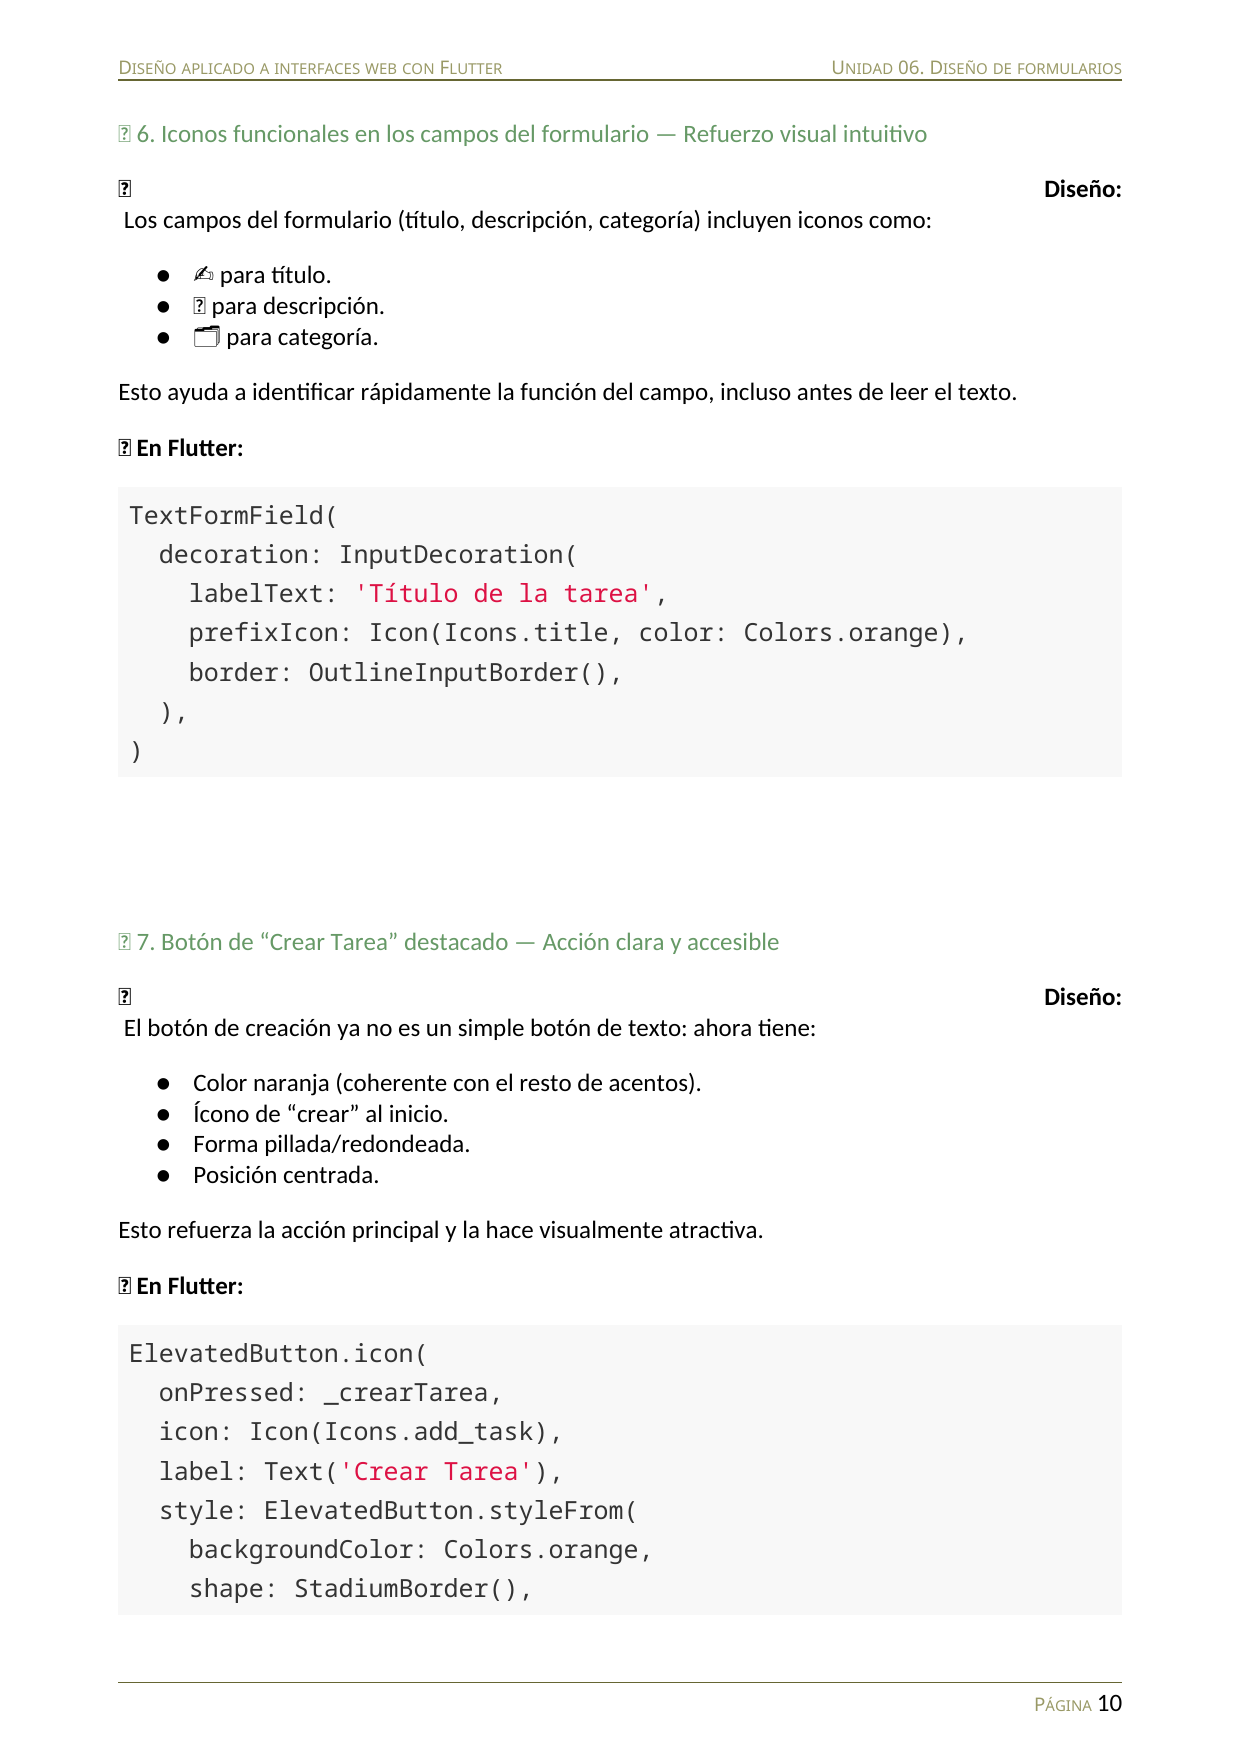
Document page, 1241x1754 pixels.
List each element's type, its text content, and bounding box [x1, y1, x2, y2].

list Ícono de “crear” al inicio. [156, 1098, 1122, 1128]
list Forma pillada/redondeada. [156, 1128, 1122, 1159]
list 📄 para descripción. [156, 290, 1122, 321]
list ✍️ para título. [156, 259, 1122, 290]
subtitle 🔷 7. Botón de “Crear Tarea” destacado — Acción clara y accesible [118, 926, 1122, 956]
subtitle 🔷 6. Iconos funcionales en los campos del formulario — Refuerzo visual intuitivo [118, 118, 1122, 148]
text 🎨 Diseño: El botón de creación ya no es un simple botón de texto: ahora tiene: [118, 981, 1122, 1042]
text 🧪 En Flutter: [118, 432, 1122, 462]
text 🎨 Diseño: Los campos del formulario (título, descripción, categoría) incluyen iconos como: [118, 173, 1122, 234]
table_header TextFormField( decoration: InputDecoration( labelText: 'Título de la tarea', prefixIcon: Icon(Icons.title, color: Colors.orange), border: OutlineInputBorder(), ), ) [118, 487, 1122, 777]
list 🗂️ para categoría. [156, 321, 1122, 351]
text Esto ayuda a identificar rápidamente la función del campo, incluso antes de leer el texto. [118, 376, 1122, 407]
table_header ElevatedButton.icon( onPressed: _crearTarea, icon: Icon(Icons.add_task), label: Text('Crear Tarea'), style: ElevatedButton.styleFrom( backgroundColor: Colors.orange, shape: StadiumBorder(), [118, 1325, 1122, 1615]
text 🧪 En Flutter: [118, 1270, 1122, 1300]
list Color naranja (coherente con el resto de acentos). [156, 1067, 1122, 1098]
list Posición centrada. [156, 1159, 1122, 1189]
text Esto refuerza la acción principal y la hace visualmente atractiva. [118, 1214, 1122, 1245]
